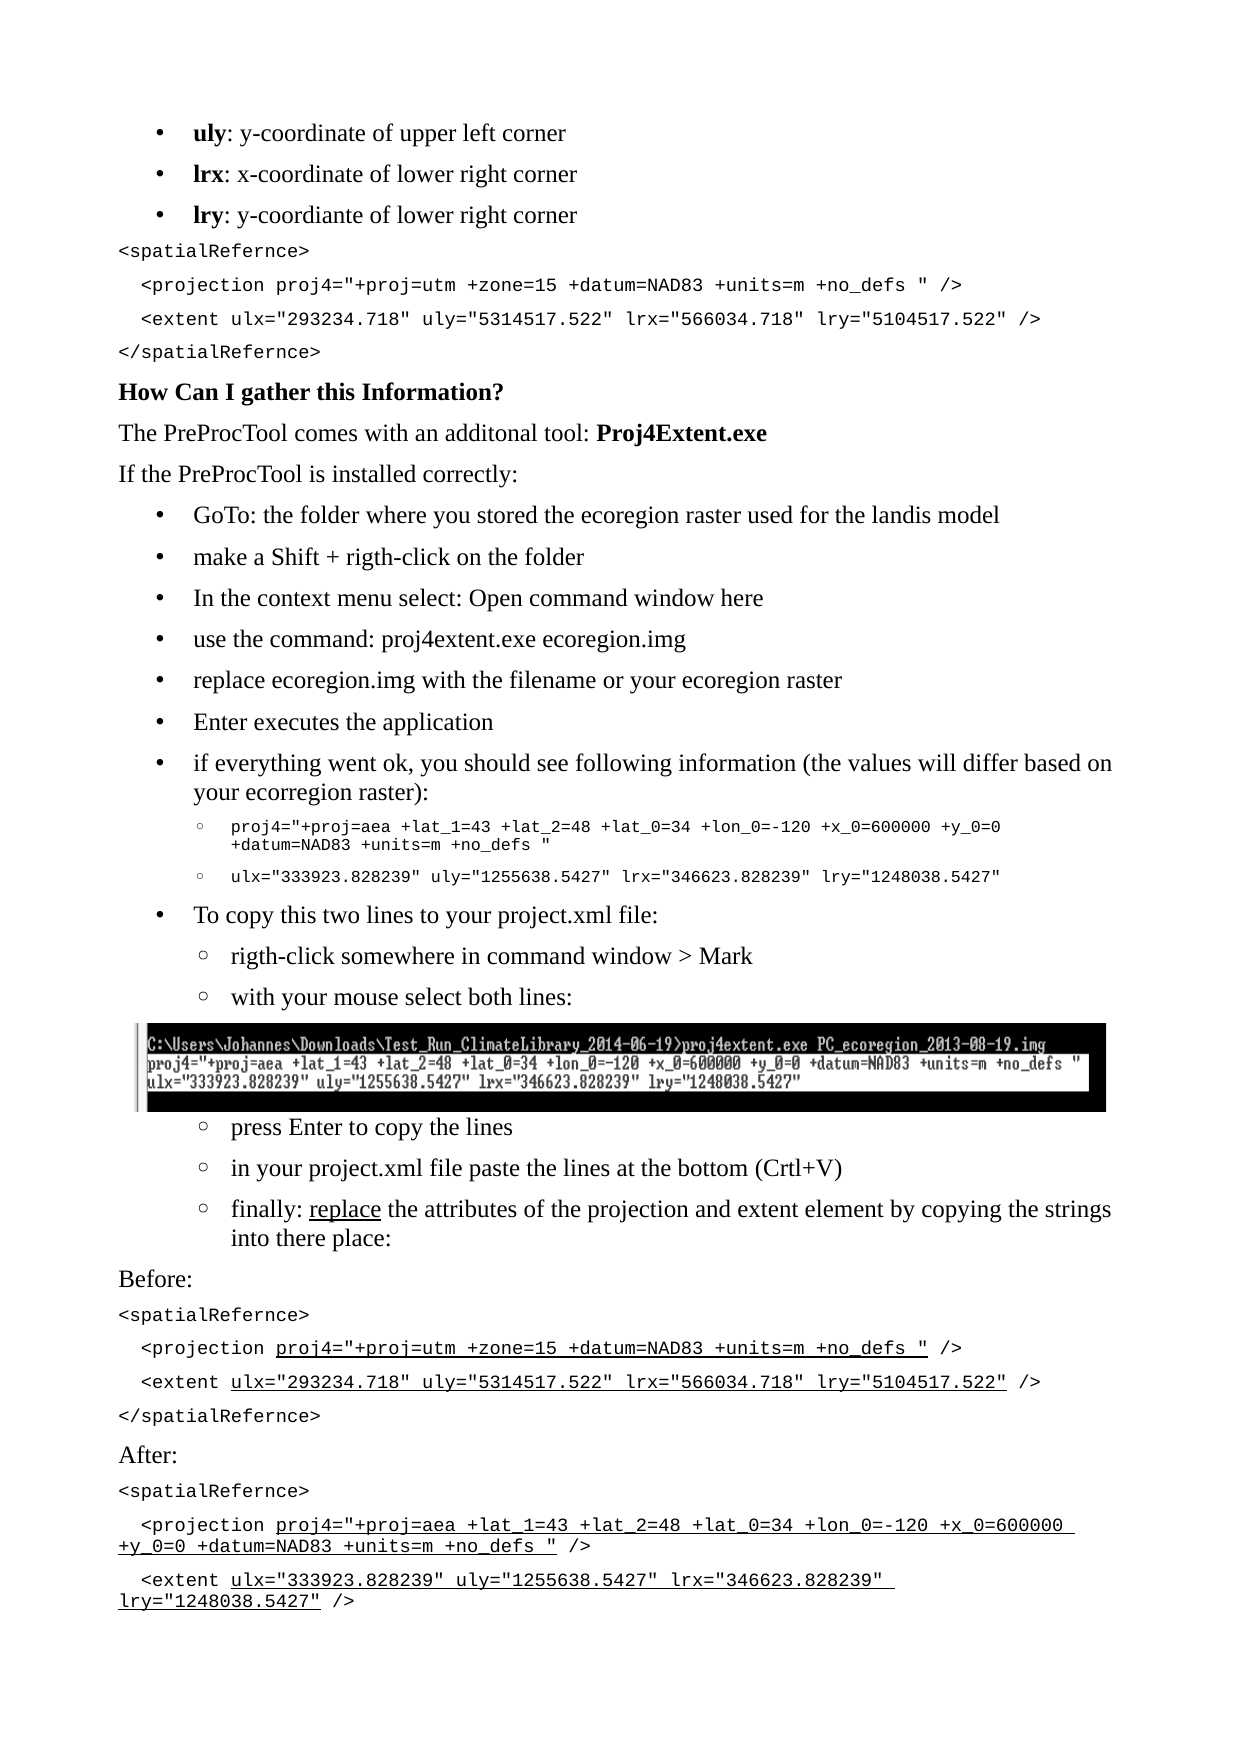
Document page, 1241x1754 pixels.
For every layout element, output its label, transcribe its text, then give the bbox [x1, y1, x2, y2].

text <extent ulx="293234.718" uly="5314517.522" lrx="566034.718" lry="5104517.522" /> [118, 1373, 1122, 1394]
list press Enter to copy the lines [193, 1023, 1122, 1140]
text <spatialRefernce> [118, 1482, 1122, 1503]
list proj4="+proj=aea +lat_1=43 +lat_2=48 +lat_0=34 +lon_0=-120 +x_0=600000 +y_0=0 +datum=NAD83 +units=m +no_defs " [193, 818, 1122, 856]
list ulx="333923.828239" uly="1255638.5427" lrx="346623.828239" lry="1248038.5427" [193, 868, 1122, 887]
list if everything went ok, you should see following information (the values will differ based on your ecorregion raster): [156, 748, 1122, 806]
list with your mouse select both lines: [193, 982, 1122, 1011]
text How Can I gather this Information? [118, 377, 1122, 406]
list in your project.xml file paste the lines at the bottom (Crtl+V) [193, 1153, 1122, 1182]
text <projection proj4="+proj=utm +zone=15 +datum=NAD83 +units=m +no_defs " /> [118, 1339, 1122, 1360]
list rigth-click somewhere in command window > Mark [193, 941, 1122, 970]
list lrx: x-coordinate of lower right corner [156, 159, 1122, 188]
list uly: y-coordinate of upper left corner [156, 118, 1122, 147]
list replace ecoregion.img with the filename or your ecoregion raster [156, 666, 1122, 694]
text If the PreProcTool is installed correctly: [118, 459, 1122, 488]
text <extent ulx="333923.828239" uly="1255638.5427" lrx="346623.828239" lry="1248038.5427" /> [118, 1570, 1122, 1613]
text <projection proj4="+proj=aea +lat_1=43 +lat_2=48 +lat_0=34 +lon_0=-120 +x_0=600000 +y_0=0 +datum=NAD83 +units=m +no_defs " /> [118, 1515, 1122, 1558]
list To copy this two lines to your project.xml file: [156, 900, 1122, 928]
text The PreProcTool comes with an additonal tool: Proj4Extent.exe [118, 418, 1122, 447]
picture [133, 1023, 1107, 1112]
text After: [118, 1440, 1122, 1469]
text <spatialRefernce> [118, 242, 1122, 263]
list use the command: proj4extent.exe ecoregion.img [156, 624, 1122, 653]
list finally: replace the attributes of the projection and extent element by copying the strings into there place: [193, 1194, 1122, 1252]
list lry: y-coordiante of lower right corner [156, 201, 1122, 229]
list make a Shift + rigth-click on the folder [156, 542, 1122, 571]
text <extent ulx="293234.718" uly="5314517.522" lrx="566034.718" lry="5104517.522" /> [118, 309, 1122, 331]
text Before: [118, 1264, 1122, 1293]
list Enter executes the application [156, 707, 1122, 736]
text <spatialRefernce> [118, 1305, 1122, 1327]
text </spatialRefernce> [118, 343, 1122, 364]
list GoTo: the folder where you stored the ecoregion raster used for the landis model [156, 501, 1122, 529]
list In the context menu select: Open command window here [156, 583, 1122, 612]
text <projection proj4="+proj=utm +zone=15 +datum=NAD83 +units=m +no_defs " /> [118, 276, 1122, 297]
text </spatialRefernce> [118, 1407, 1122, 1428]
